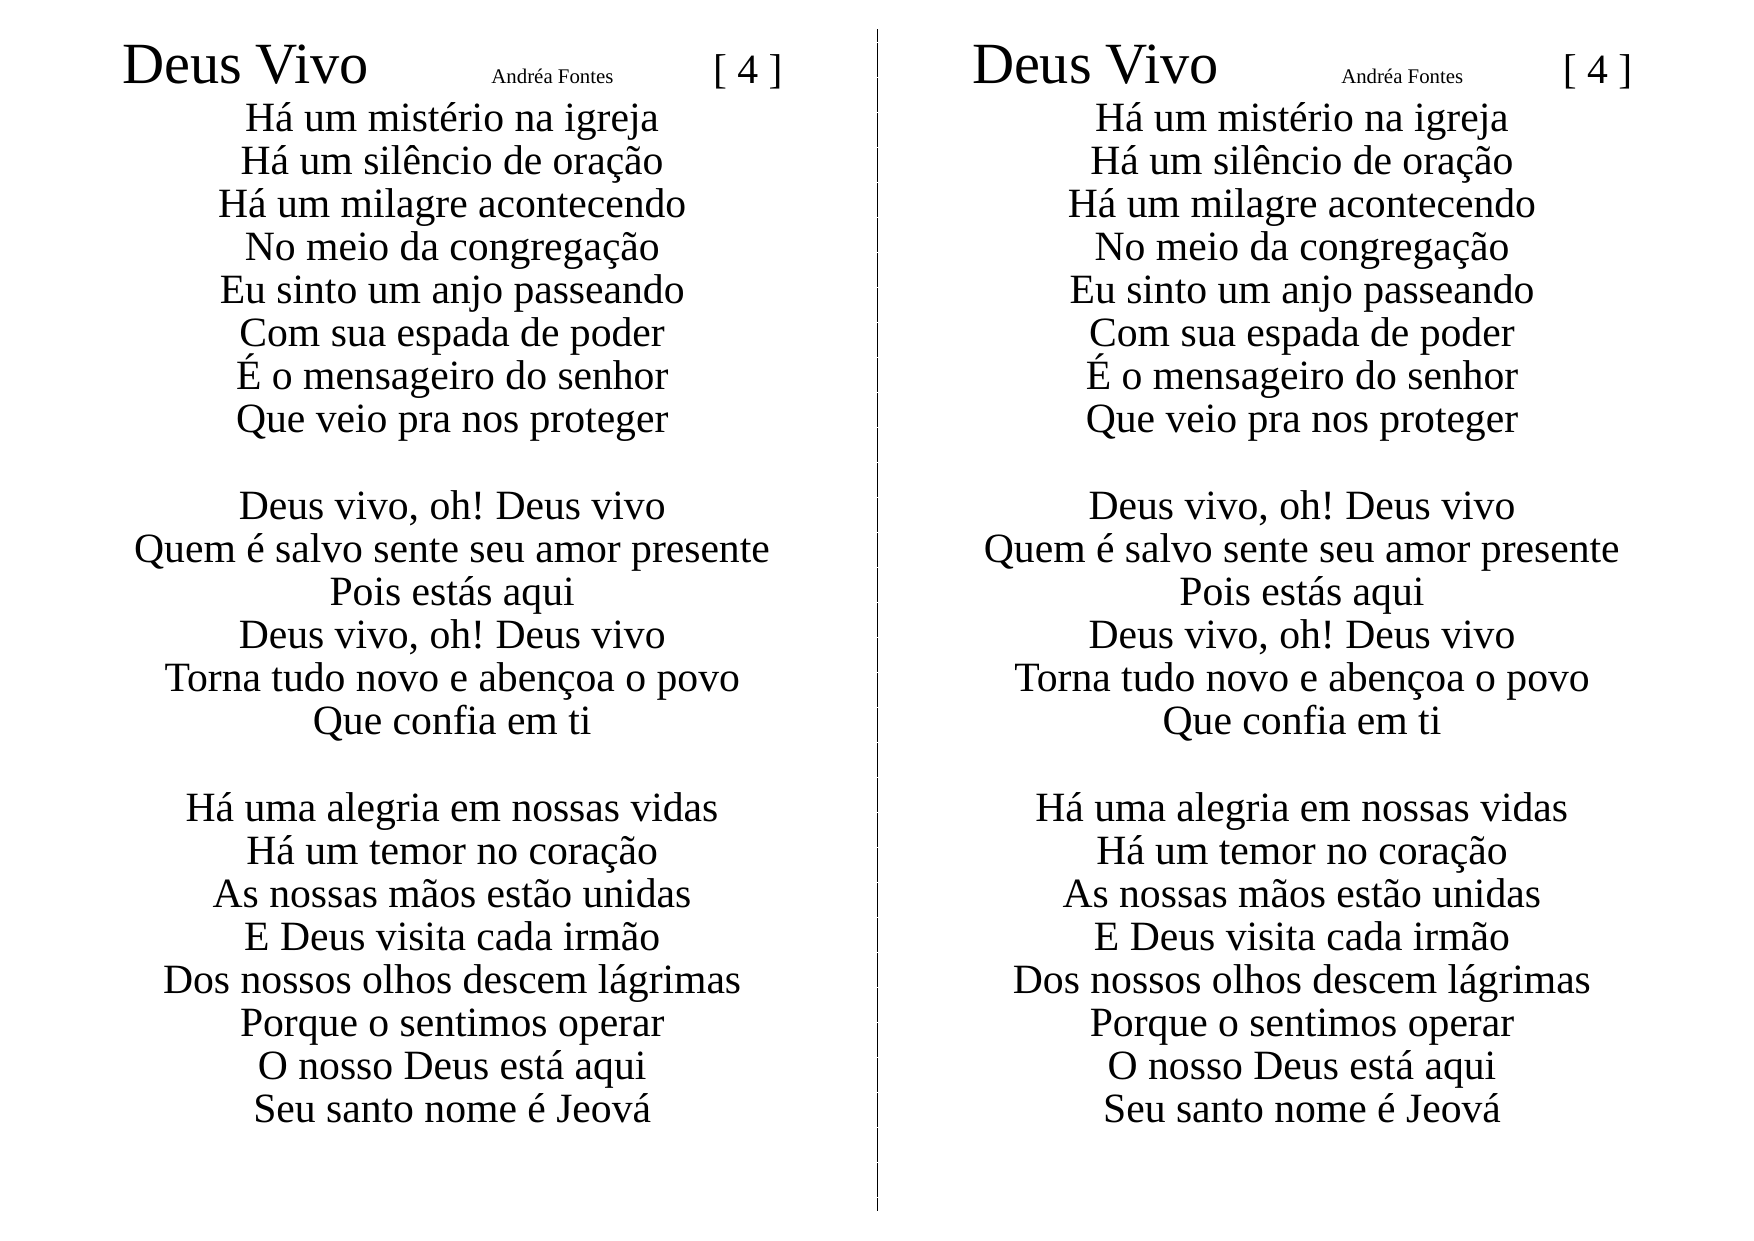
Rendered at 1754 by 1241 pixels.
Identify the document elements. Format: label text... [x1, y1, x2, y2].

text Torna tudo novo e abençoa o povo [879, 657, 1724, 700]
text Há um milagre acontecendo [29, 183, 875, 226]
text No meio da congregação [29, 226, 875, 269]
text Há um silêncio de oração [879, 140, 1724, 183]
text Dos nossos olhos descem lágrimas [29, 959, 875, 1002]
text Pois estás aqui [879, 571, 1724, 614]
text É o mensageiro do senhor [29, 355, 875, 398]
text Seu santo nome é Jeová [879, 1088, 1724, 1132]
text Há um milagre acontecendo [879, 183, 1724, 226]
text Deus Vivo Andréa Fontes [ 4 ] [879, 29, 1724, 97]
text Há um mistério na igreja [879, 97, 1724, 140]
text Porque o sentimos operar [29, 1002, 875, 1045]
text Porque o sentimos operar [879, 1002, 1724, 1045]
text Pois estás aqui [29, 571, 875, 614]
text É o mensageiro do senhor [879, 355, 1724, 398]
text Deus Vivo Andréa Fontes [ 4 ] [29, 29, 875, 97]
text Há um temor no coração [879, 830, 1724, 873]
text Seu santo nome é Jeová [29, 1088, 875, 1132]
text Que veio pra nos proteger [29, 398, 875, 442]
text Há um mistério na igreja [29, 97, 875, 140]
text Há um silêncio de oração [29, 140, 875, 183]
text Há uma alegria em nossas vidas [879, 787, 1724, 830]
text Com sua espada de poder [879, 312, 1724, 355]
text No meio da congregação [879, 226, 1724, 269]
text Eu sinto um anjo passeando [879, 269, 1724, 312]
text Quem é salvo sente seu amor presente [879, 528, 1724, 571]
text Eu sinto um anjo passeando [29, 269, 875, 312]
text Torna tudo novo e abençoa o povo [29, 657, 875, 700]
text Que veio pra nos proteger [879, 398, 1724, 442]
text As nossas mãos estão unidas [879, 873, 1724, 916]
text Com sua espada de poder [29, 312, 875, 355]
text Que confia em ti [29, 700, 875, 743]
text Deus vivo, oh! Deus vivo [879, 485, 1724, 528]
text As nossas mãos estão unidas [29, 873, 875, 916]
text Dos nossos olhos descem lágrimas [879, 959, 1724, 1002]
text Quem é salvo sente seu amor presente [29, 528, 875, 571]
text E Deus visita cada irmão [879, 916, 1724, 959]
text Que confia em ti [879, 700, 1724, 743]
text Deus vivo, oh! Deus vivo [29, 614, 875, 657]
text Deus vivo, oh! Deus vivo [879, 614, 1724, 657]
text E Deus visita cada irmão [29, 916, 875, 959]
text Há uma alegria em nossas vidas [29, 787, 875, 830]
text O nosso Deus está aqui [879, 1045, 1724, 1088]
text O nosso Deus está aqui [29, 1045, 875, 1088]
text Deus vivo, oh! Deus vivo [29, 485, 875, 528]
text Há um temor no coração [29, 830, 875, 873]
